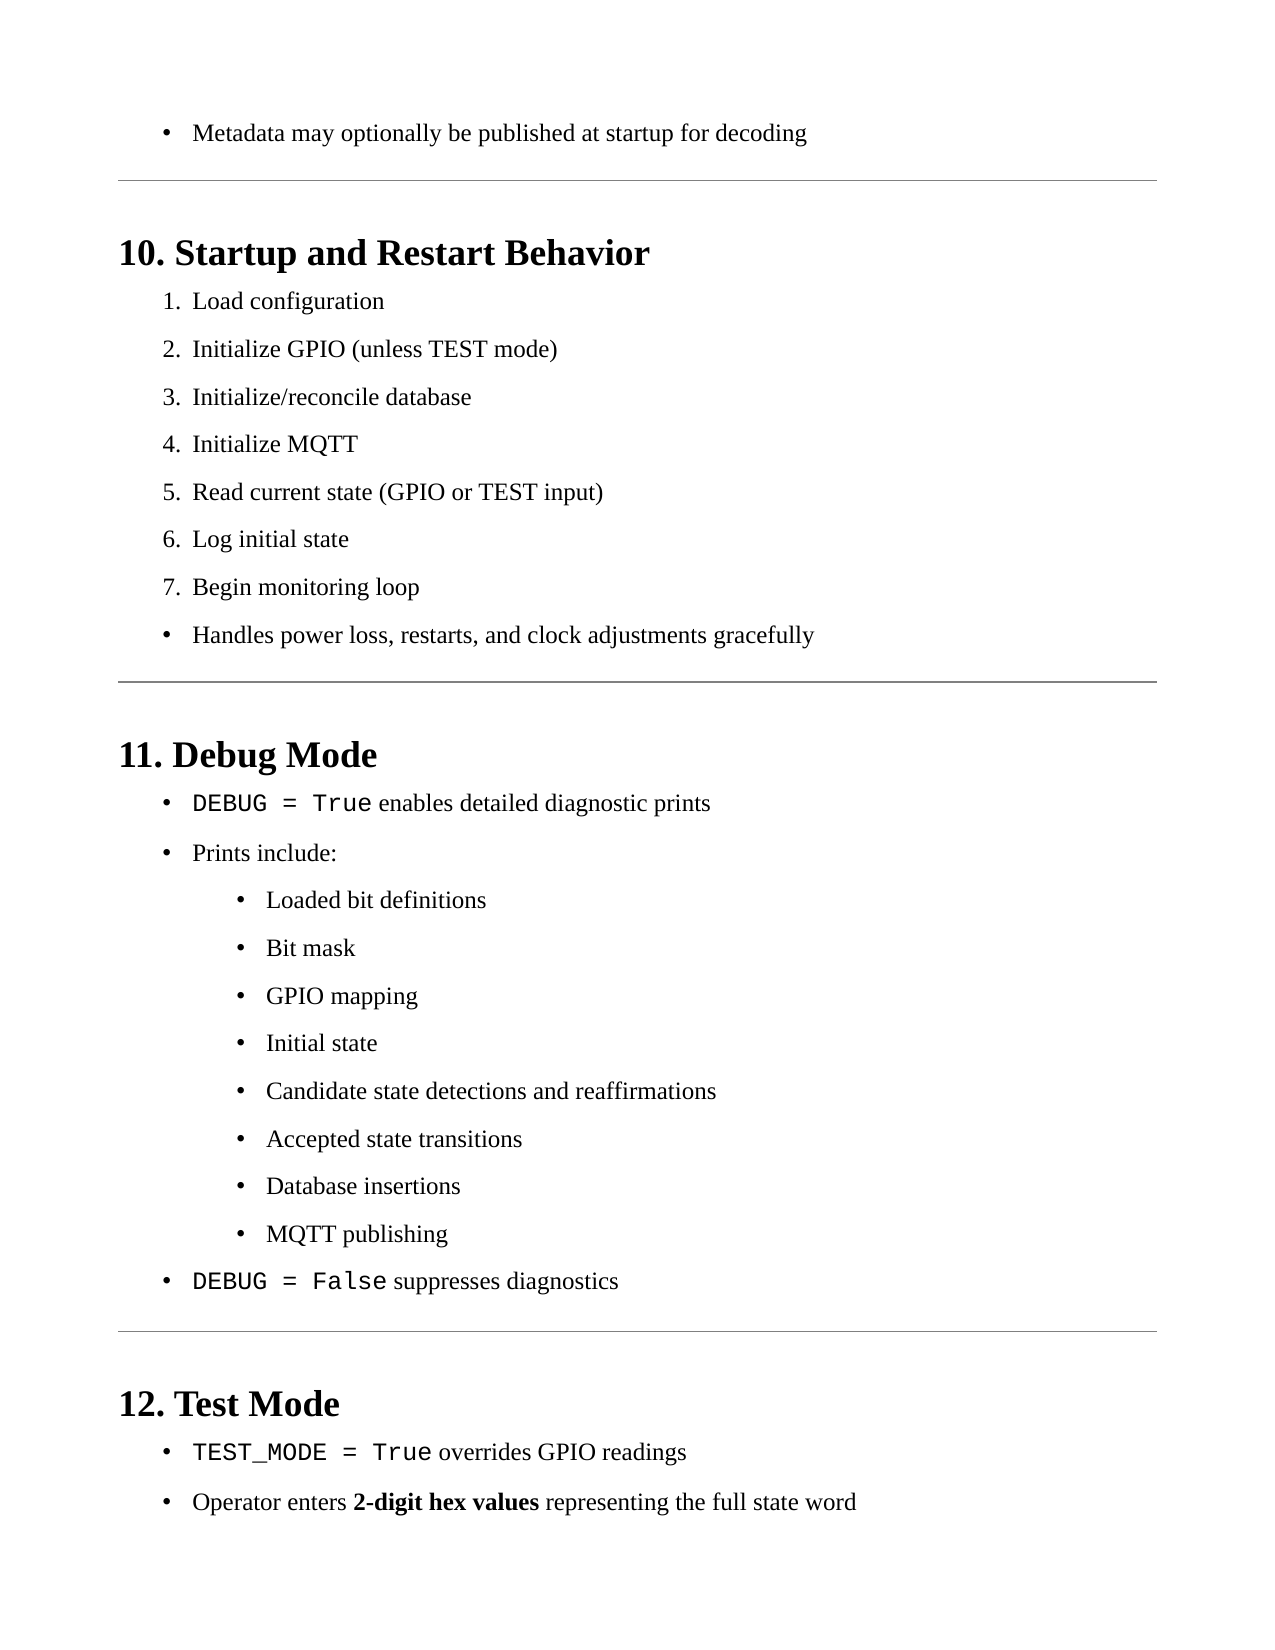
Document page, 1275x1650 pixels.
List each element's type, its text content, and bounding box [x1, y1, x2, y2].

list Candidate state detections and reaffirmations [236, 1076, 1157, 1105]
subtitle 11. Debug Mode [118, 732, 1157, 776]
list Prints include: [162, 838, 1157, 867]
list Operator enters 2-digit hex values representing the full state word [162, 1487, 1157, 1516]
list Database insertions [236, 1171, 1157, 1200]
list MQTT publishing [236, 1219, 1157, 1248]
subtitle 12. Test Mode [118, 1382, 1157, 1425]
list Begin monitoring loop [162, 572, 1157, 601]
list Bit mask [236, 933, 1157, 962]
list Initialize GPIO (unless TEST mode) [162, 334, 1157, 363]
list Log initial state [162, 524, 1157, 553]
list Read current state (GPIO or TEST input) [162, 477, 1157, 506]
list Accepted state transitions [236, 1124, 1157, 1152]
list Handles power loss, restarts, and clock adjustments gracefully [162, 620, 1157, 648]
list Metadata may optionally be published at startup for decoding [162, 118, 1157, 147]
list Load configuration [162, 286, 1157, 315]
list DEBUG = False suppresses diagnostics [162, 1266, 1157, 1297]
list GPIO mapping [236, 981, 1157, 1009]
subtitle 10. Startup and Restart Behavior [118, 231, 1157, 274]
list Loaded bit definitions [236, 886, 1157, 914]
list DEBUG = True enables detailed diagnostic prints [162, 788, 1157, 819]
list Initial state [236, 1028, 1157, 1057]
list Initialize/reconcile database [162, 382, 1157, 410]
list Initialize MQTT [162, 429, 1157, 458]
list TEST_MODE = True overrides GPIO readings [162, 1437, 1157, 1468]
